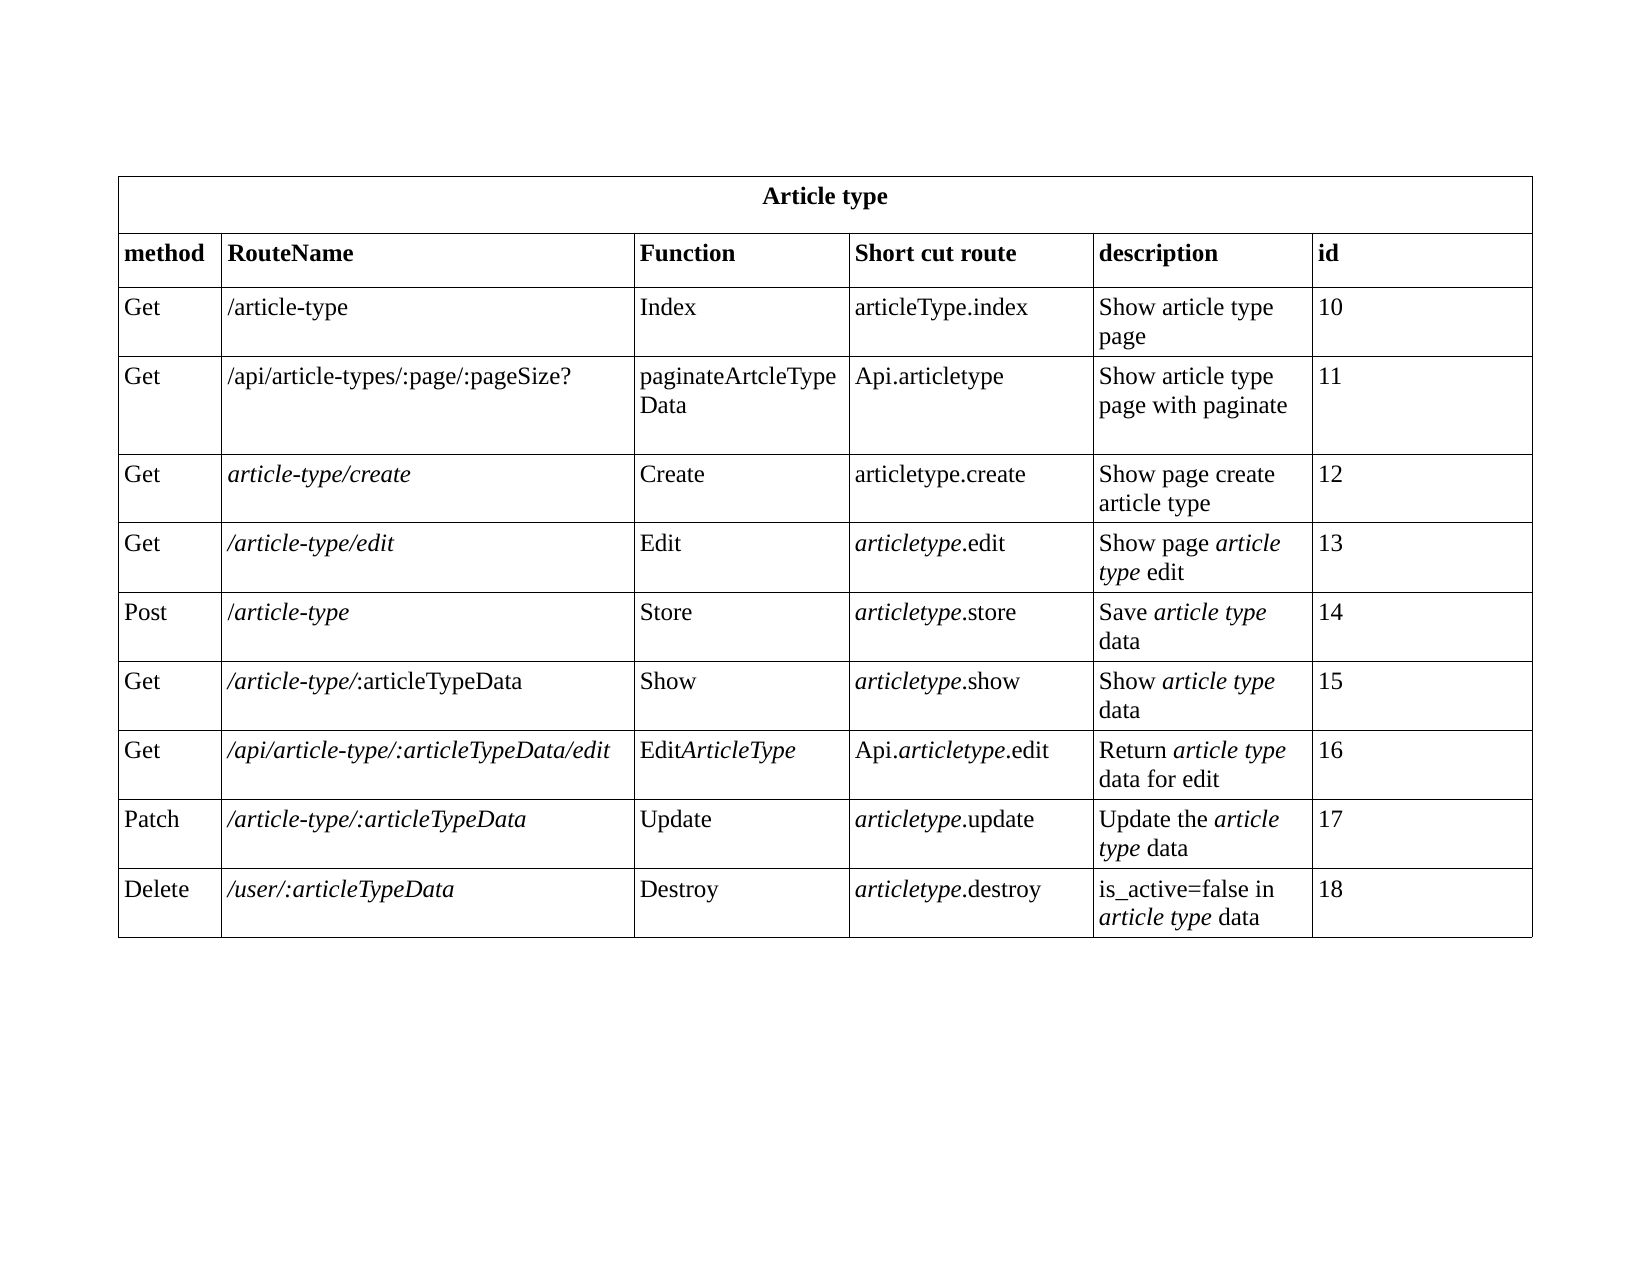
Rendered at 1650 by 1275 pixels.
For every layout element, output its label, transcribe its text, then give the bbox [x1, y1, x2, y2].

table_cell 17 [1313, 800, 1532, 868]
table_cell 12 [1313, 455, 1532, 522]
table_cell articletype.store [850, 593, 1093, 661]
table_cell /article-type/:articleTypeData [222, 800, 634, 868]
table_cell Get [119, 357, 221, 453]
table_cell /article-type/:articleTypeData [222, 662, 634, 730]
table_cell article-type/create [222, 455, 634, 522]
table_cell /article-type [222, 288, 634, 356]
table_cell 14 [1313, 593, 1532, 661]
table_cell 11 [1313, 357, 1532, 453]
table_cell Show page article type edit [1094, 523, 1312, 592]
table_cell Get [119, 731, 221, 799]
table_cell Delete [119, 869, 221, 937]
table_cell articletype.edit [850, 523, 1093, 592]
table_cell Show page create article type [1094, 455, 1312, 522]
table_cell Show article type page [1094, 288, 1312, 356]
table_cell method [119, 234, 221, 287]
table_cell Store [635, 593, 849, 661]
table_cell Save article type data [1094, 593, 1312, 661]
table_cell Short cut route [850, 234, 1093, 287]
table_cell id [1313, 234, 1532, 287]
table_cell Index [635, 288, 849, 356]
table_cell Edit [635, 523, 849, 592]
table_cell Show article type page with paginate [1094, 357, 1312, 453]
table_cell 15 [1313, 662, 1532, 730]
table_cell Update the article type data [1094, 800, 1312, 868]
table_cell Create [635, 455, 849, 522]
table_cell Destroy [635, 869, 849, 937]
table_cell Patch [119, 800, 221, 868]
table_cell /api/article-type/:articleTypeData/edit [222, 731, 634, 799]
table_cell Get [119, 662, 221, 730]
table_cell Post [119, 593, 221, 661]
table_cell articleType.index [850, 288, 1093, 356]
table_cell Return article type data for edit [1094, 731, 1312, 799]
table_cell articletype.create [850, 455, 1093, 522]
table_cell RouteName [222, 234, 634, 287]
table_header Article type [119, 177, 1532, 233]
table_cell Show article type data [1094, 662, 1312, 730]
table_cell 18 [1313, 869, 1532, 937]
table_cell EditArticleType [635, 731, 849, 799]
table_cell 10 [1313, 288, 1532, 356]
table_cell Get [119, 523, 221, 592]
table_cell Api.articletype [850, 357, 1093, 453]
table_cell Get [119, 288, 221, 356]
table_cell /article-type [222, 593, 634, 661]
table_cell 13 [1313, 523, 1532, 592]
table_cell Show [635, 662, 849, 730]
table_cell /user/:articleTypeData [222, 869, 634, 937]
table_cell articletype.show [850, 662, 1093, 730]
table_cell Api.articletype.edit [850, 731, 1093, 799]
table_cell articletype.destroy [850, 869, 1093, 937]
table_cell 16 [1313, 731, 1532, 799]
table_cell /api/article-types/:page/:pageSize? [222, 357, 634, 453]
table_cell Get [119, 455, 221, 522]
table_cell articletype.update [850, 800, 1093, 868]
table_cell paginateArtcleTypeData [635, 357, 849, 453]
table_cell Function [635, 234, 849, 287]
table_cell /article-type/edit [222, 523, 634, 592]
table_cell Update [635, 800, 849, 868]
table_cell is_active=false in article type data [1094, 869, 1312, 937]
table_cell description [1094, 234, 1312, 287]
